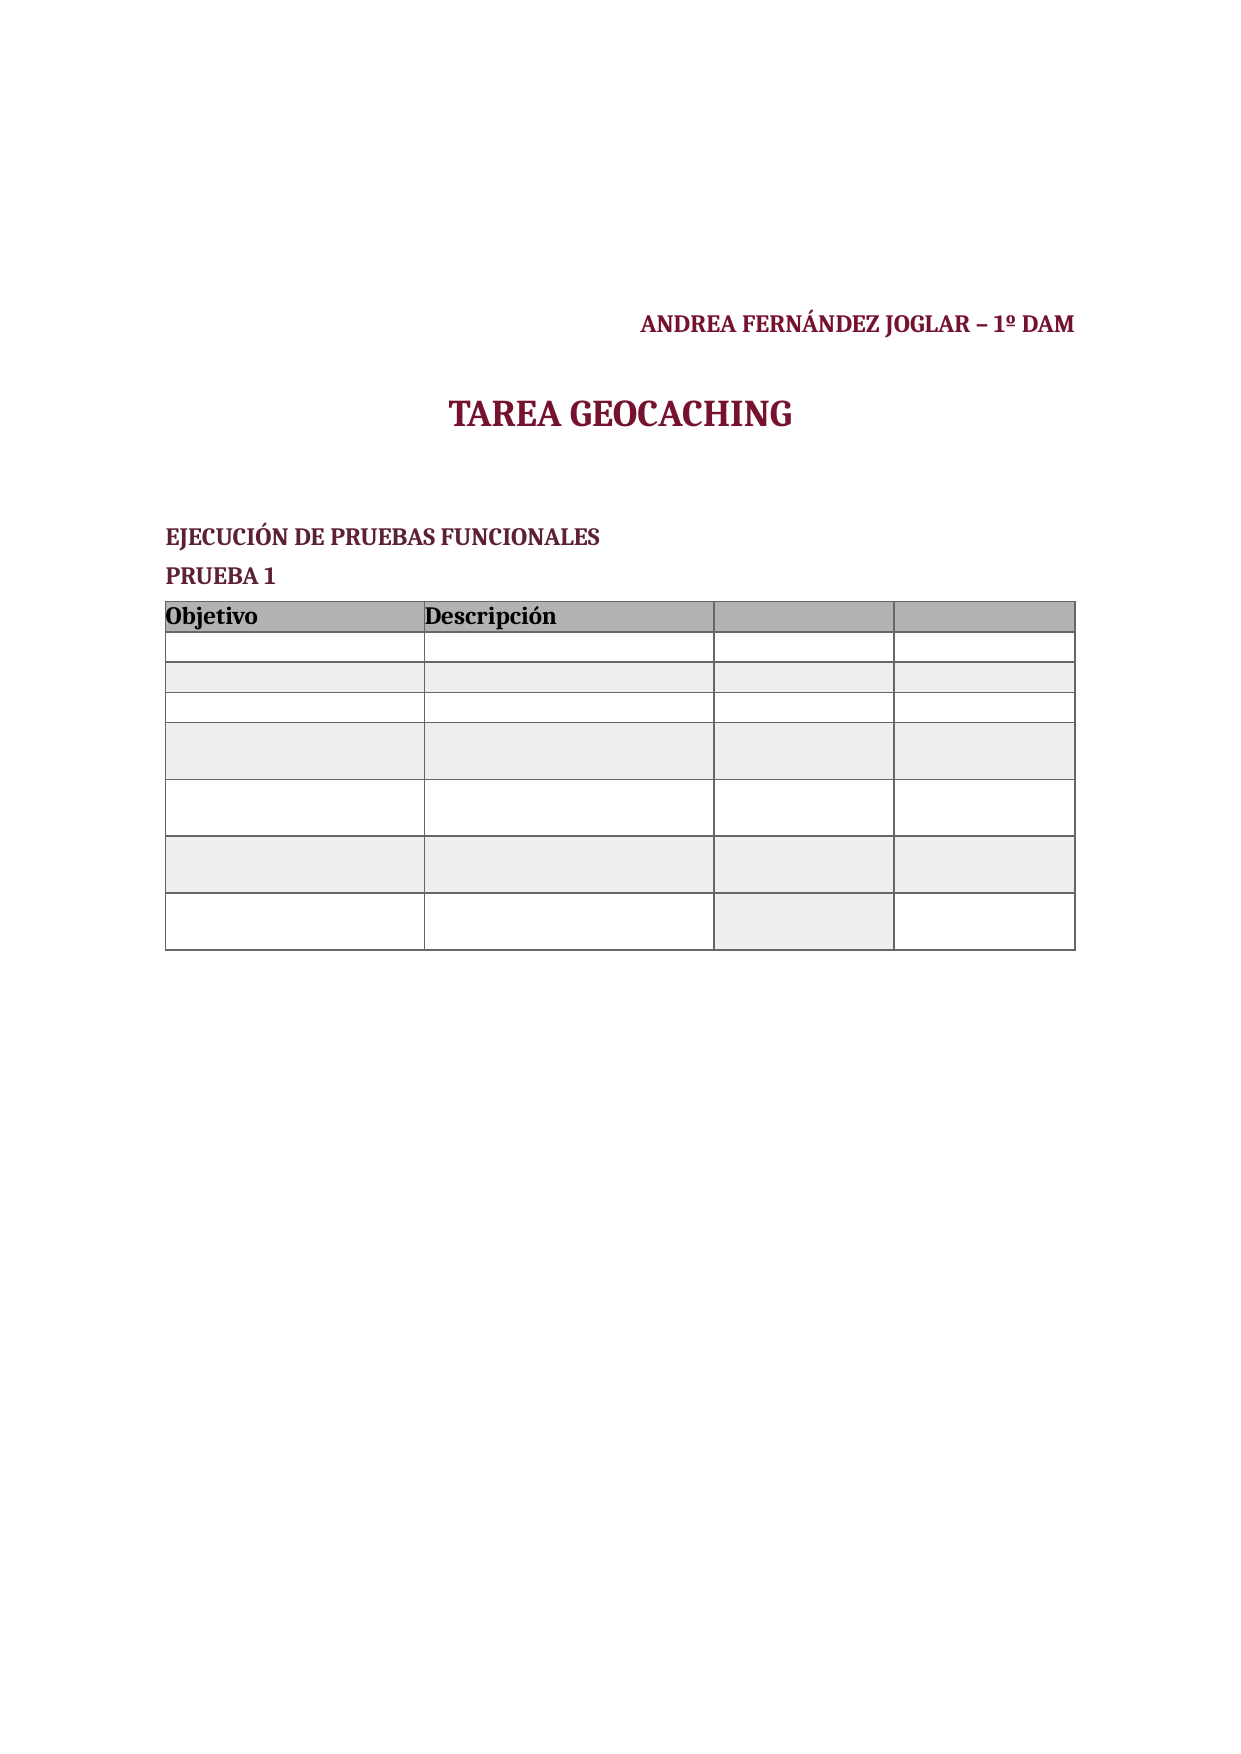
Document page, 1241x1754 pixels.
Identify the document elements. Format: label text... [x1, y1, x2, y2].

table_header [715, 602, 893, 631]
table_cell [425, 894, 713, 949]
table_cell [715, 837, 893, 892]
table_cell [715, 663, 893, 692]
table_cell [895, 633, 1074, 661]
table_cell [166, 837, 424, 892]
table_cell [715, 693, 893, 722]
table_cell [895, 723, 1074, 779]
text ANDREA FERNÁNDEZ JOGLAR – 1º DAM [165, 310, 1075, 338]
subtitle TAREA GEOCACHING [165, 392, 1075, 436]
table_cell [895, 780, 1074, 835]
table_cell [166, 633, 424, 661]
table_cell [425, 723, 713, 779]
table_cell [166, 894, 424, 949]
table_header [895, 602, 1074, 631]
table_cell [715, 894, 893, 949]
table_cell [425, 837, 713, 892]
table_cell [166, 780, 424, 835]
table_header Descripción [425, 602, 713, 631]
table_cell [425, 780, 713, 835]
table_cell [895, 663, 1074, 692]
table_header Objetivo [166, 602, 424, 631]
table_cell [715, 633, 893, 661]
table_cell [166, 693, 424, 722]
table_cell [895, 837, 1074, 892]
table_cell [166, 663, 424, 692]
text EJECUCIÓN DE PRUEBAS FUNCIONALES [165, 523, 1075, 551]
table_cell [715, 723, 893, 779]
table_cell [425, 693, 713, 722]
table_cell [425, 663, 713, 692]
table_cell [895, 894, 1074, 949]
table_cell [895, 693, 1074, 722]
table_cell [166, 723, 424, 779]
table_cell [425, 633, 713, 661]
table_cell [715, 780, 893, 835]
text PRUEBA 1 [165, 562, 1075, 590]
